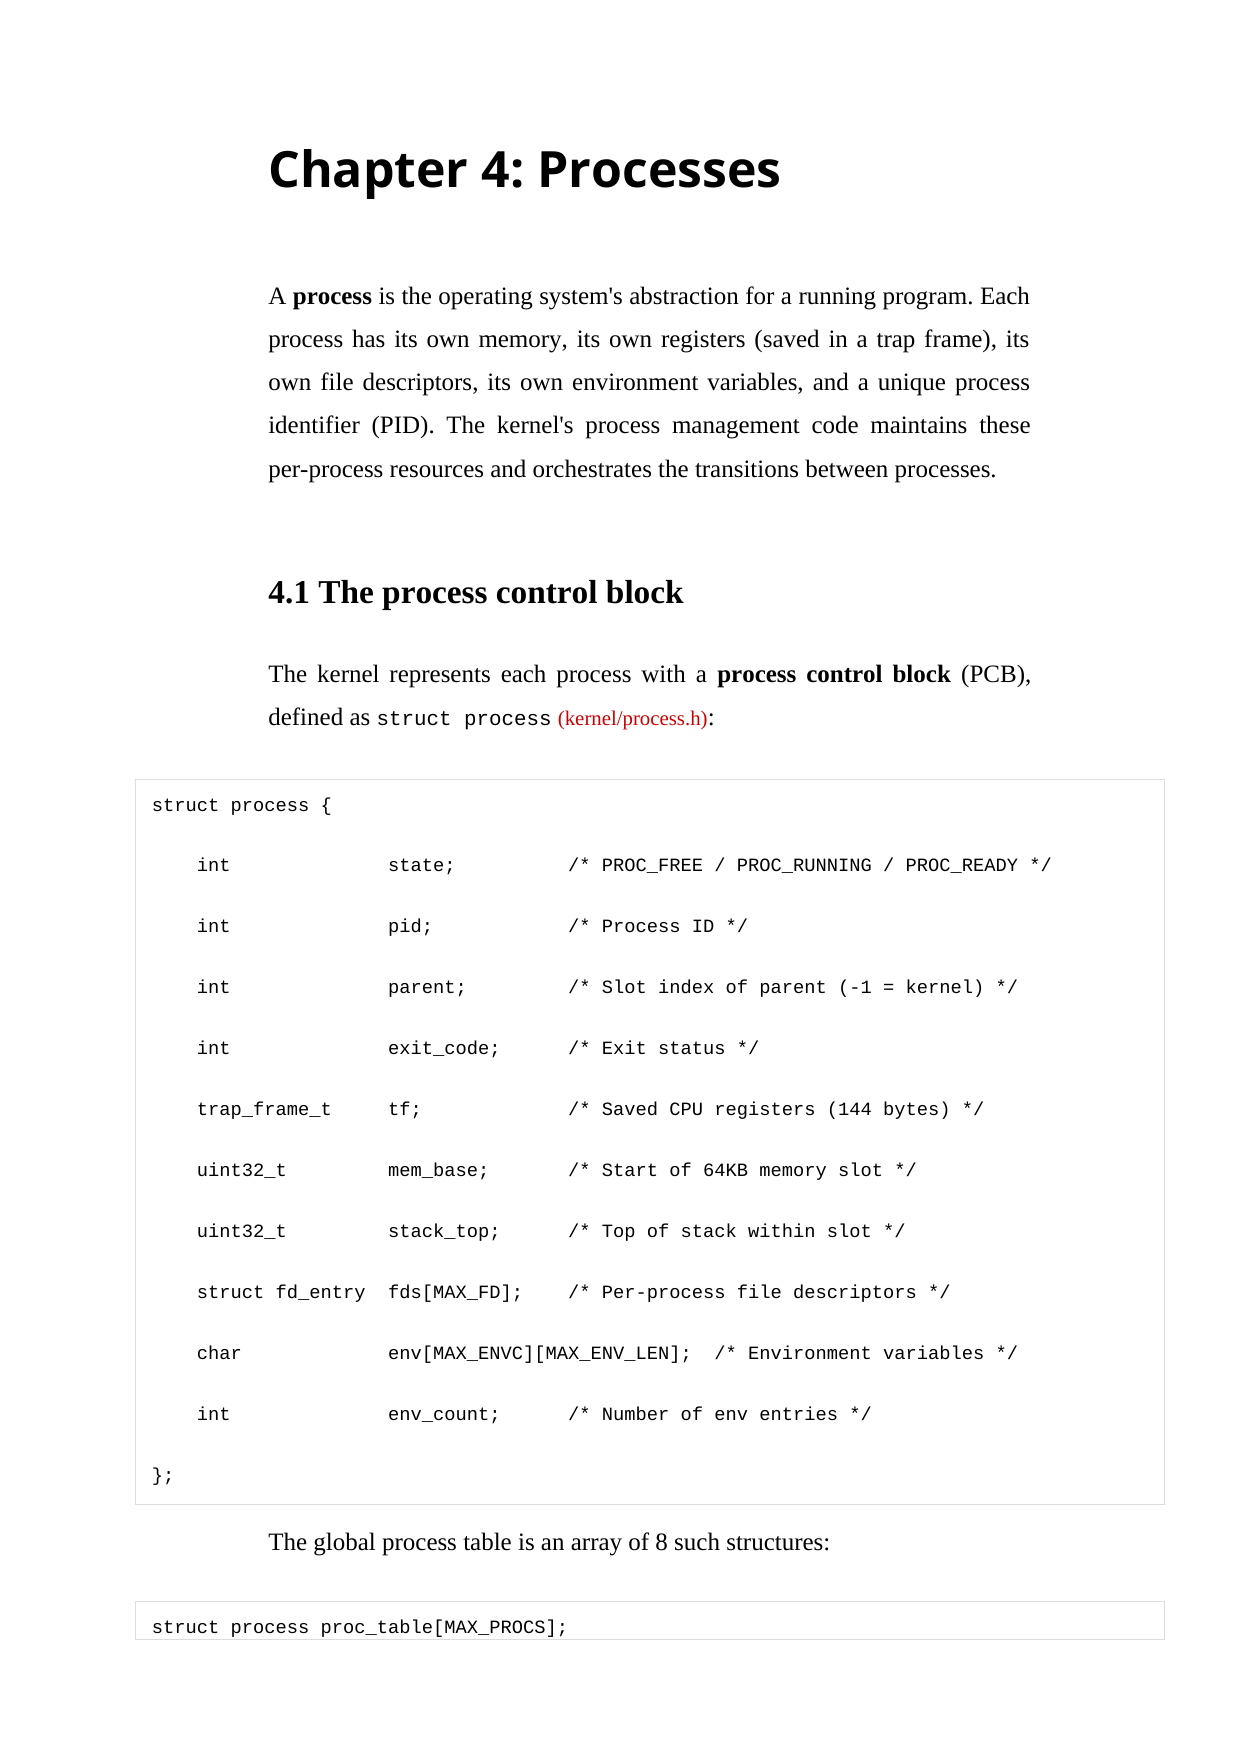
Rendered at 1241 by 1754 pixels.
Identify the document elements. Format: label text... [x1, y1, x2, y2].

text struct fd_entry fds[MAX_FD]; /* Per-process file descriptors */ [136, 1266, 1164, 1304]
text A process is the operating system's abstraction for a running program. Each process has its own memory, its own registers (saved in a trap frame), its own file descriptors, its own environment variables, and a unique process identifier (PID). The kernel's process management code maintains these per-process resources and orchestrates the transitions between processes. [268, 281, 1031, 482]
text The kernel represents each process with a process control block (PCB), defined as struct process (kernel/process.h): [268, 659, 1031, 732]
subtitle Chapter 4: Processes [268, 134, 1031, 202]
text int exit_code; /* Exit status */ [136, 1022, 1164, 1060]
text struct process { [136, 780, 1164, 817]
text trap_frame_t tf; /* Saved CPU registers (144 bytes) */ [136, 1083, 1164, 1121]
text int env_count; /* Number of env entries */ [136, 1388, 1164, 1426]
text int pid; /* Process ID */ [136, 900, 1164, 938]
text uint32_t mem_base; /* Start of 64KB memory slot */ [136, 1144, 1164, 1182]
text uint32_t stack_top; /* Top of stack within slot */ [136, 1205, 1164, 1243]
text }; [136, 1449, 1164, 1504]
text char env[MAX_ENVC][MAX_ENV_LEN]; /* Environment variables */ [136, 1327, 1164, 1365]
subtitle 4.1 The process control block [268, 572, 1031, 610]
text int parent; /* Slot index of parent (-1 = kernel) */ [136, 961, 1164, 999]
text int state; /* PROC_FREE / PROC_RUNNING / PROC_READY */ [136, 839, 1164, 877]
text struct process proc_table[MAX_PROCS]; [136, 1602, 1164, 1639]
text The global process table is an array of 8 such structures: [268, 1527, 1031, 1555]
